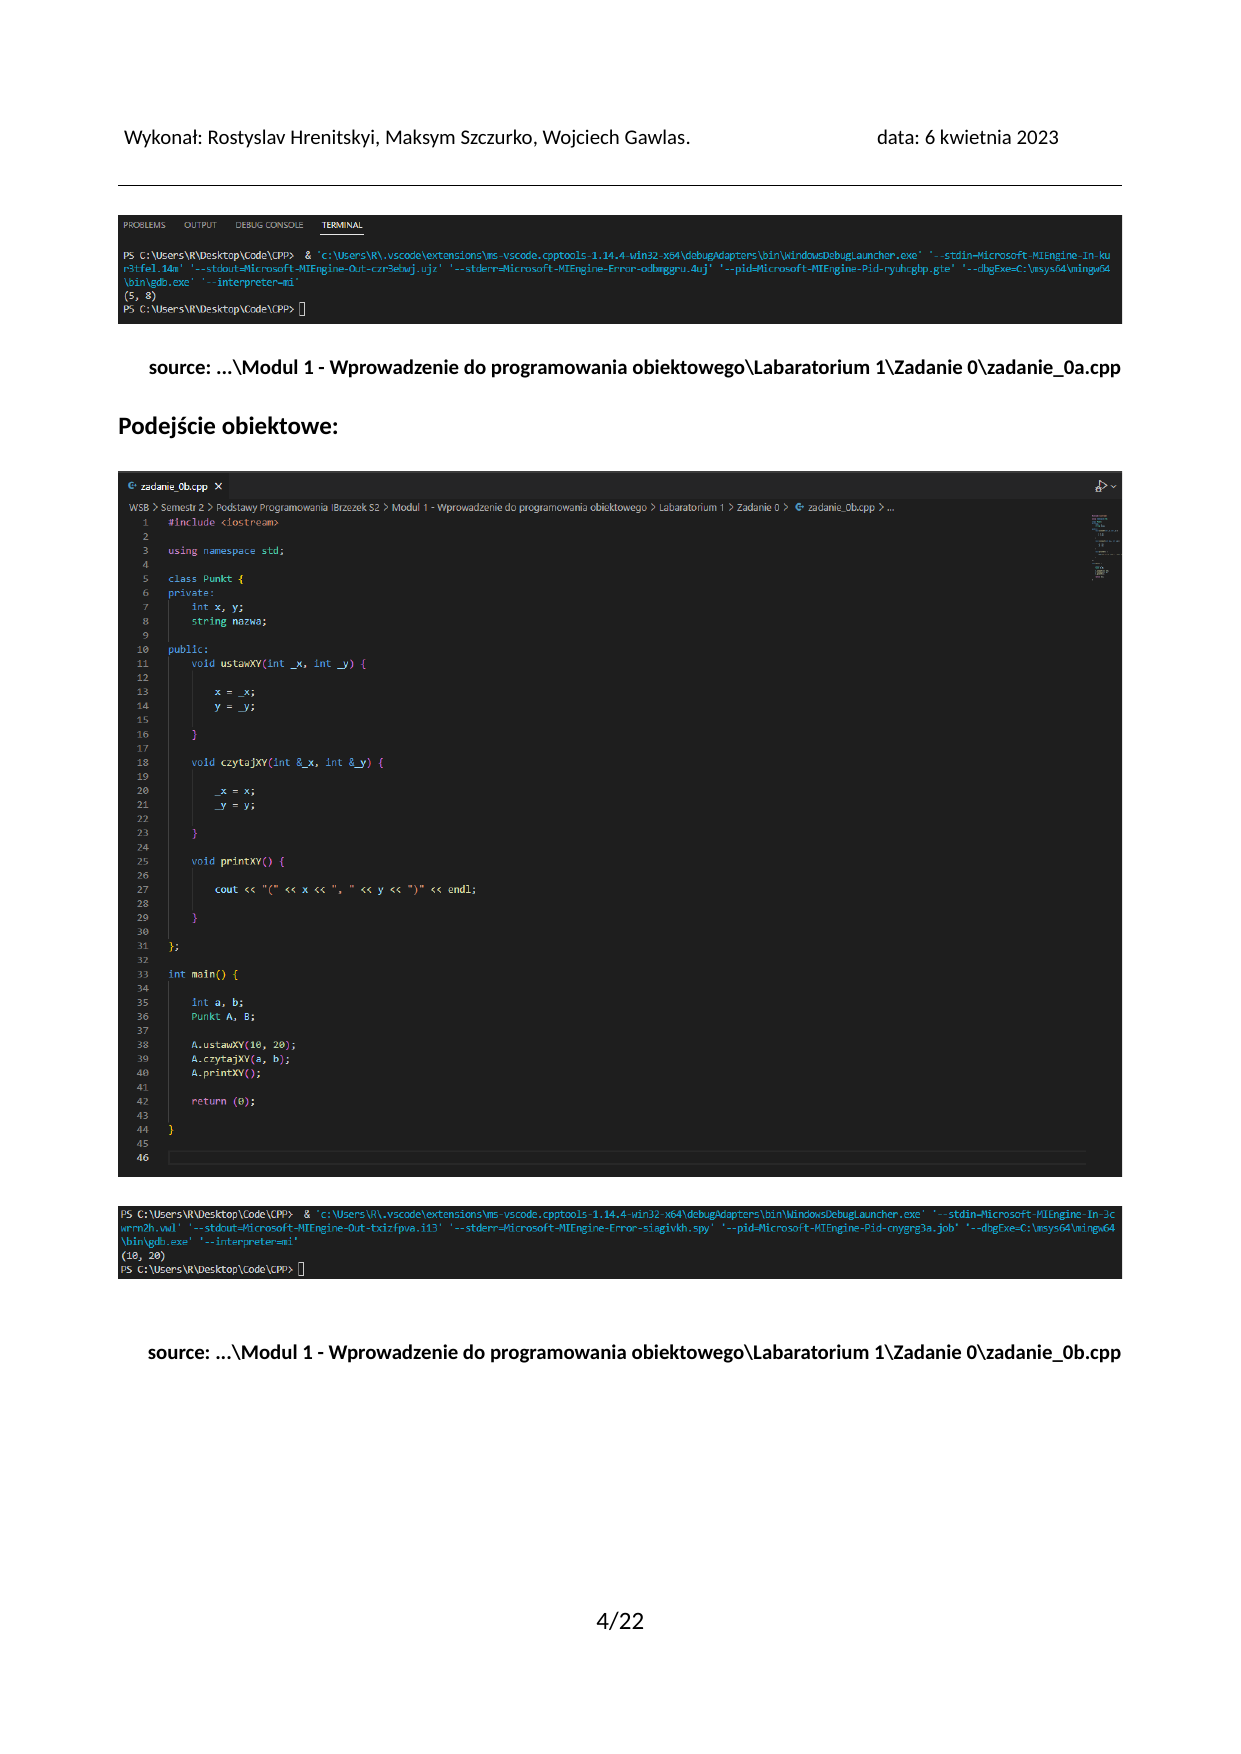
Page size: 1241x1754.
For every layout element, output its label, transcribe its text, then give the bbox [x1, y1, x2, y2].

text source: ...\Modul 1 - Wprowadzenie do programowania obiektowego\Labaratorium 1\Zadanie 0\zadanie_0a.cpp [118, 354, 1122, 379]
text source: ...\Modul 1 - Wprowadzenie do programowania obiektowego\Labaratorium 1\Zadanie 0\zadanie_0b.cpp [118, 1339, 1122, 1364]
text Podejście obiektowe: [118, 410, 1122, 441]
picture [118, 471, 1123, 1177]
picture [118, 1206, 1123, 1279]
picture [118, 215, 1123, 324]
